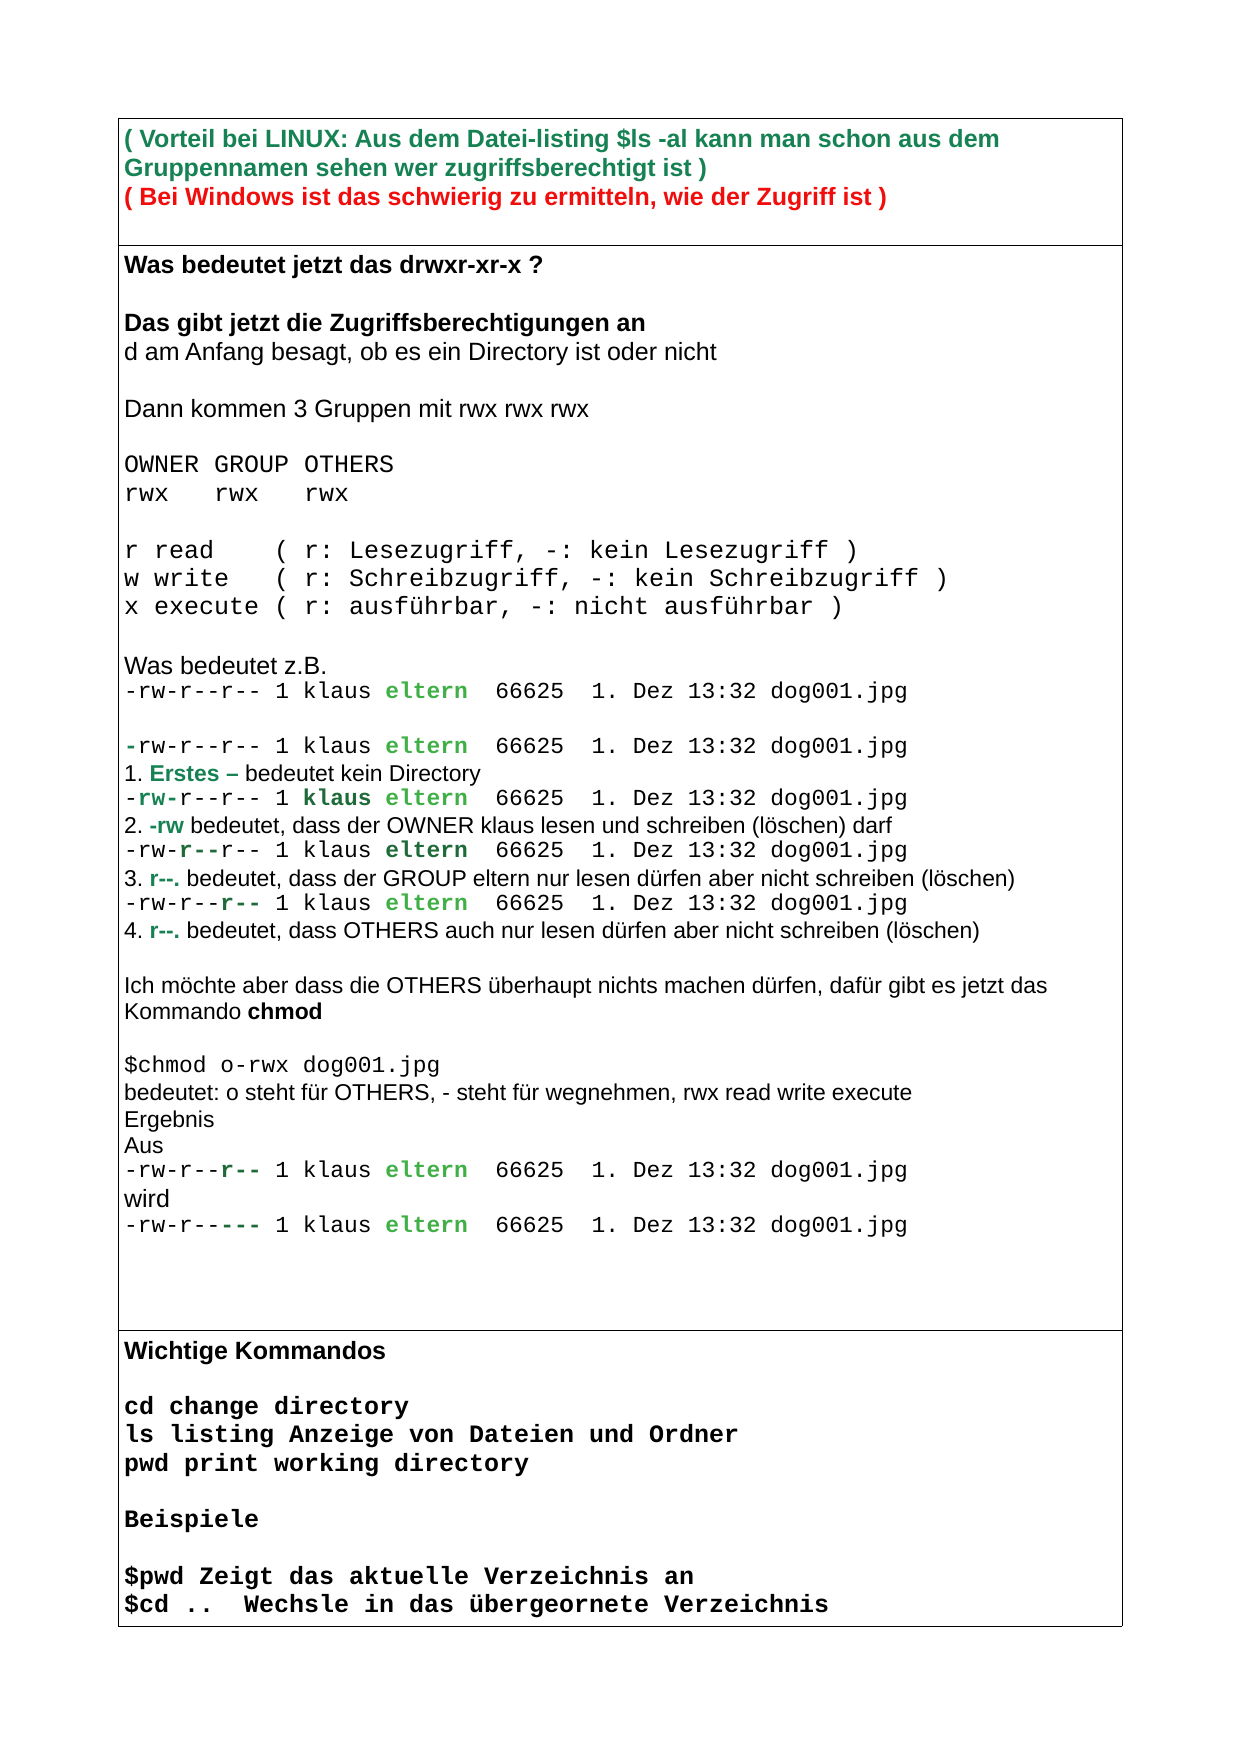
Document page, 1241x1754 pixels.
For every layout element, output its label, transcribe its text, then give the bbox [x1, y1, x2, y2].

table_cell ( Vorteil bei LINUX: Aus dem Datei-listing $ls -al kann man schon aus dem Gruppennamen sehen wer zugriffsberechtigt ist ) ( Bei Windows ist das schwierig zu ermitteln, wie der Zugriff ist ) [119, 119, 1122, 245]
table_cell Wichtige Kommandos cd change directory ls listing Anzeige von Dateien und Ordner pwd print working directory Beispiele $pwd Zeigt das aktuelle Verzeichnis an $cd .. Wechsle in das übergeornete Verzeichnis [119, 1331, 1122, 1626]
table_cell Was bedeutet jetzt das drwxr-xr-x ? Das gibt jetzt die Zugriffsberechtigungen an d am Anfang besagt, ob es ein Directory ist oder nicht Dann kommen 3 Gruppen mit rwx rwx rwx OWNER GROUP OTHERS rwx rwx rwx r read ( r: Lesezugriff, -: kein Lesezugriff ) w write ( r: Schreibzugriff, -: kein Schreibzugriff ) x execute ( r: ausführbar, -: nicht ausführbar ) Was bedeutet z.B. -rw-r--r-- 1 klaus eltern 66625 1. Dez 13:32 dog001.jpg -rw-r--r-- 1 klaus eltern 66625 1. Dez 13:32 dog001.jpg 1. Erstes – bedeutet kein Directory -rw-r--r-- 1 klaus eltern 66625 1. Dez 13:32 dog001.jpg 2. -rw bedeutet, dass der OWNER klaus lesen und schreiben (löschen) darf -rw-r--r-- 1 klaus eltern 66625 1. Dez 13:32 dog001.jpg 3. r--. bedeutet, dass der GROUP eltern nur lesen dürfen aber nicht schreiben (löschen) -rw-r--r-- 1 klaus eltern 66625 1. Dez 13:32 dog001.jpg 4. r--. bedeutet, dass OTHERS auch nur lesen dürfen aber nicht schreiben (löschen) Ich möchte aber dass die OTHERS überhaupt nichts machen dürfen, dafür gibt es jetzt das Kommando chmod $chmod o-rwx dog001.jpg bedeutet: o steht für OTHERS, - steht für wegnehmen, rwx read write execute Ergebnis Aus -rw-r--r-- 1 klaus eltern 66625 1. Dez 13:32 dog001.jpg wird -rw-r----- 1 klaus eltern 66625 1. Dez 13:32 dog001.jpg [119, 246, 1122, 1330]
